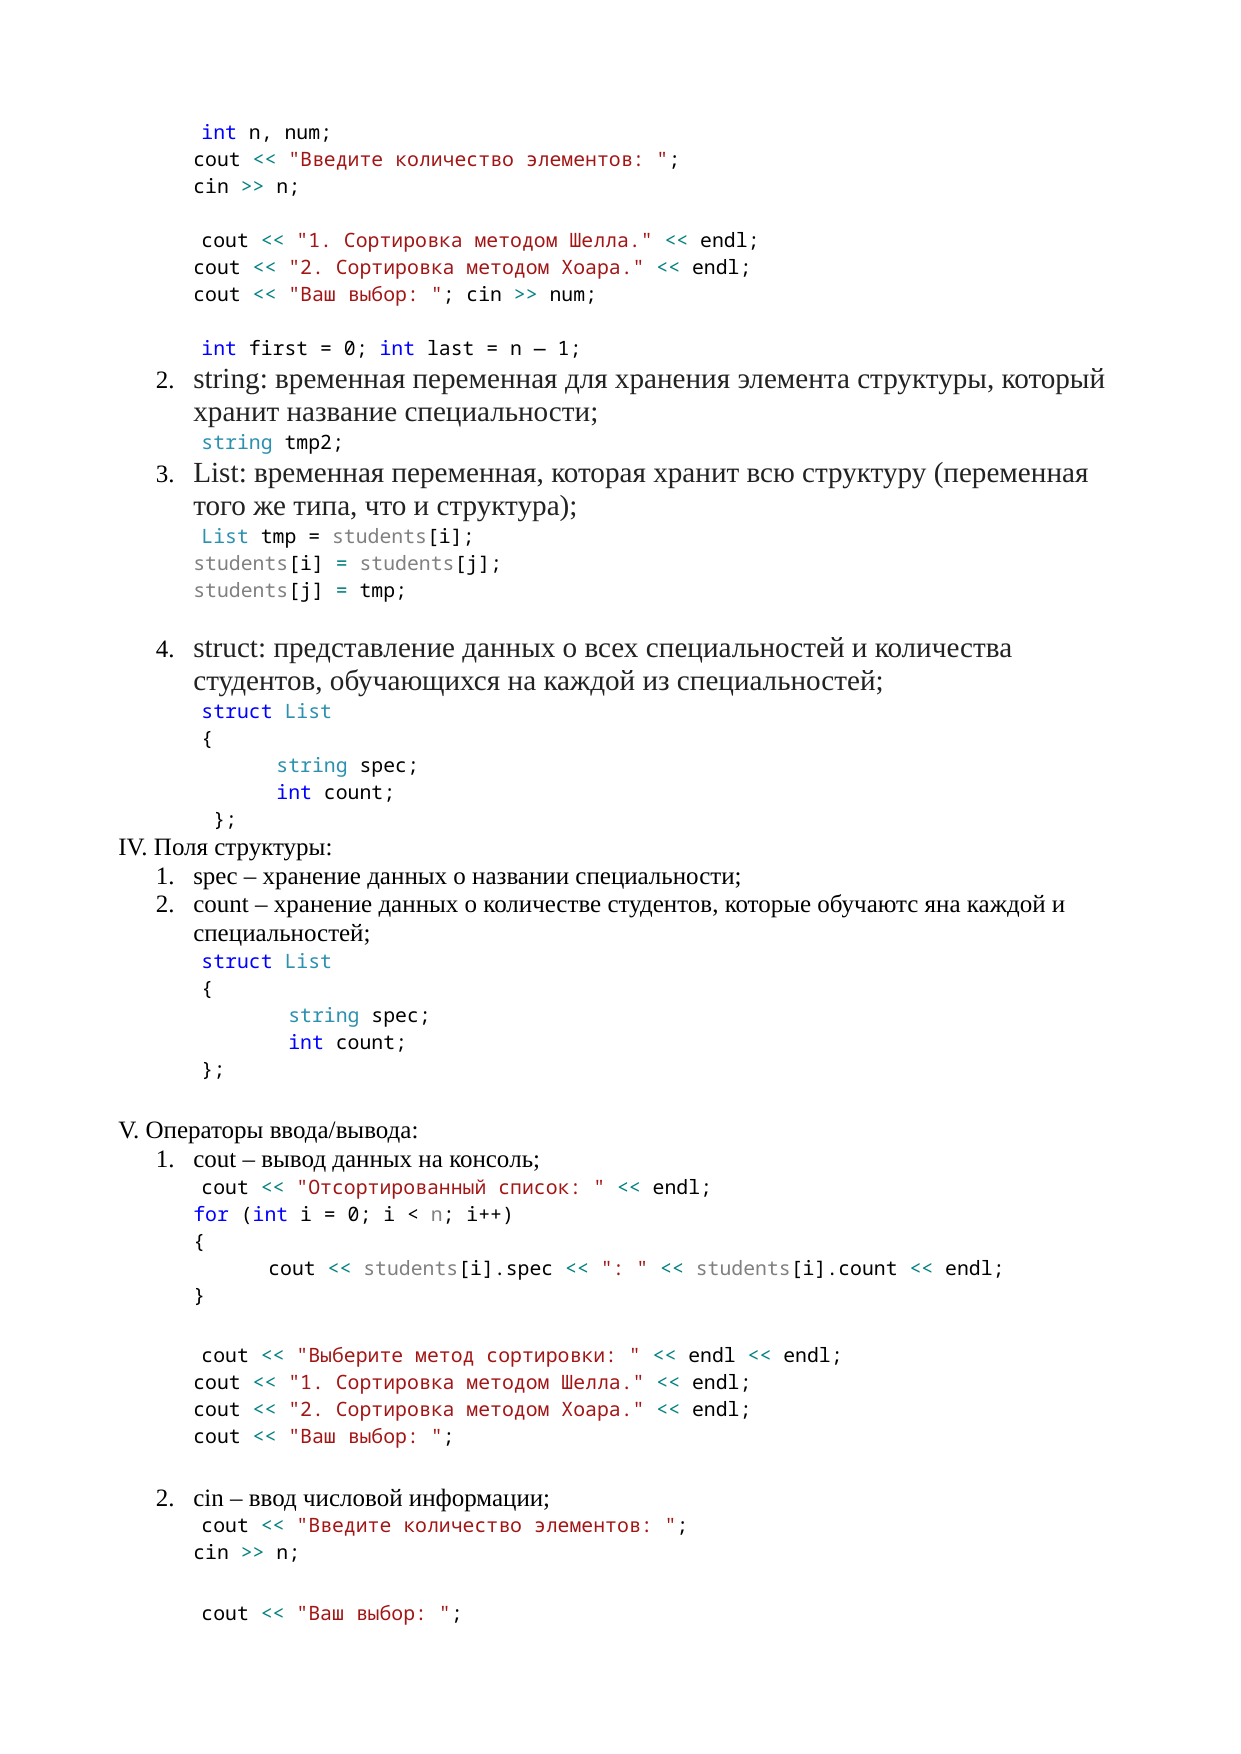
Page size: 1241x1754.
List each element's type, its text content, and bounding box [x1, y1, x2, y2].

text { [118, 724, 1122, 751]
text int count; [118, 778, 1122, 805]
text { [118, 1227, 1122, 1254]
list struct: представление данных о всех специальностей и количества студентов, обучающихся на каждой из специальностей; [156, 630, 1122, 697]
text cout << "1. Сортировка методом Шелла." << endl; [118, 226, 1122, 253]
text int count; [118, 1028, 1122, 1055]
text cout << "Введите количество элементов: "; [118, 145, 1122, 172]
list spec – хранение данных о названии специальности; [156, 861, 1122, 889]
text List tmp = students[i]; [118, 522, 1122, 549]
text for (int i = 0; i < n; i++) [118, 1200, 1122, 1227]
text }; [118, 805, 1122, 832]
text { [118, 974, 1122, 1001]
list cin – ввод числовой информации; [156, 1483, 1122, 1512]
text struct List [118, 947, 1122, 974]
text cout << "Ваш выбор: "; [118, 1422, 1122, 1449]
text cout << "Ваш выбор: "; [118, 1599, 1122, 1626]
list string: временная переменная для хранения элемента структуры, который хранит название специальности; [156, 361, 1122, 428]
text struct List [118, 697, 1122, 724]
text string tmp2; [118, 428, 1122, 455]
text string spec; [118, 751, 1122, 778]
text V. Операторы ввода/вывода: [118, 1115, 1122, 1144]
text string spec; [118, 1001, 1122, 1028]
text cout << "Отсортированный список: " << endl; [118, 1173, 1122, 1200]
list count – хранение данных о количестве студентов, которые обучаютс яна каждой и специальностей; [156, 889, 1122, 947]
text cin >> n; [118, 1538, 1122, 1566]
text cout << "1. Сортировка методом Шелла." << endl; [118, 1368, 1122, 1395]
text } [118, 1281, 1122, 1308]
list cout – вывод данных на консоль; [156, 1144, 1122, 1173]
text cout << "Ваш выбор: "; cin >> num; [118, 280, 1122, 307]
text cout << "Выберите метод сортировки: " << endl << endl; [118, 1341, 1122, 1368]
text }; [118, 1055, 1122, 1082]
text cin >> n; [118, 172, 1122, 199]
text int n, num; [118, 118, 1122, 145]
text IV. Поля структуры: [118, 832, 1122, 861]
text cout << "2. Сортировка методом Хоара." << endl; [118, 1395, 1122, 1422]
text students[j] = tmp; [118, 576, 1122, 603]
text int first = 0; int last = n — 1; [118, 334, 1122, 361]
text cout << students[i].spec << ": " << students[i].count << endl; [118, 1254, 1122, 1281]
text students[i] = students[j]; [118, 549, 1122, 576]
text cout << "Введите количество элементов: "; [118, 1512, 1122, 1538]
text cout << "2. Сортировка методом Хоара." << endl; [118, 253, 1122, 280]
list List: временная переменная, которая хранит всю структуру (переменная того же типа, что и структура); [156, 455, 1122, 522]
